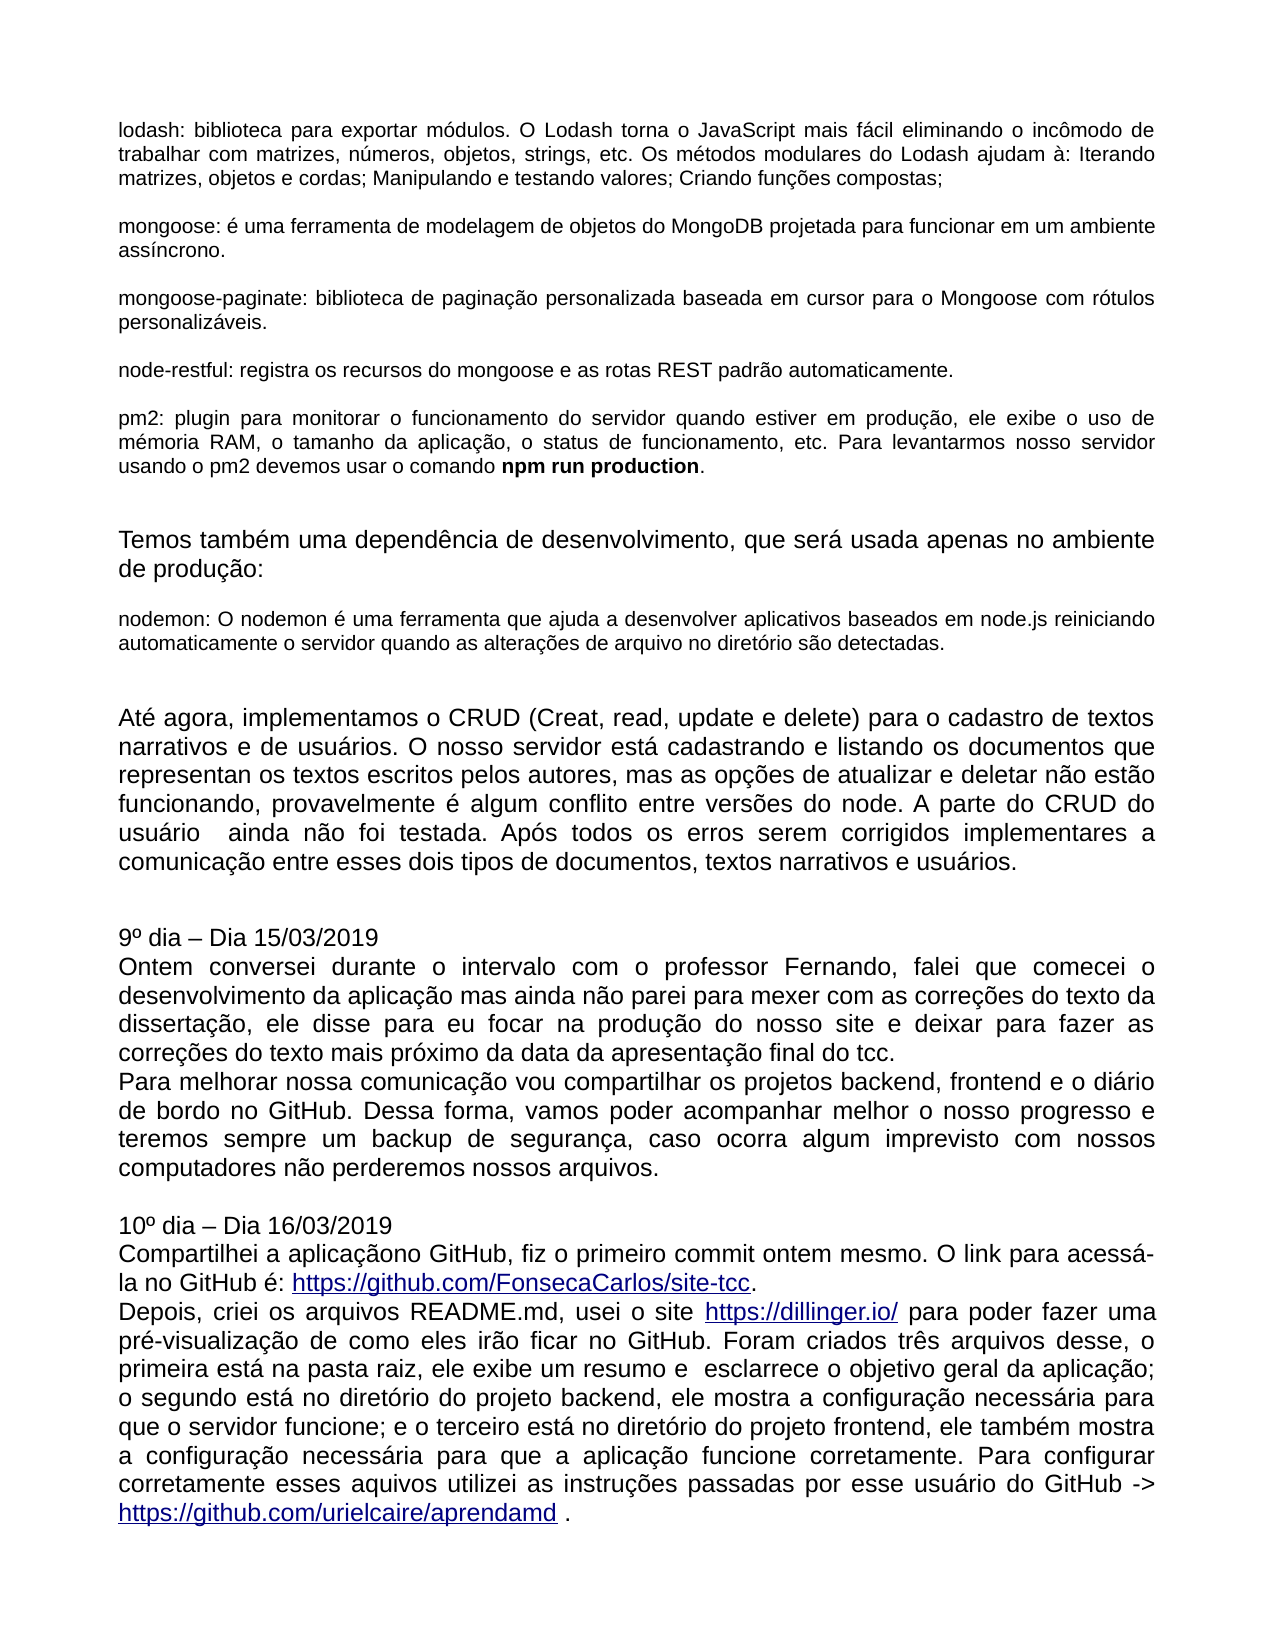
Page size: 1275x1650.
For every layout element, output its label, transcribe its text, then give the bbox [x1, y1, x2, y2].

text mongoose: é uma ferramenta de modelagem de objetos do MongoDB projetada para funcionar em um ambiente assíncrono. [118, 214, 1157, 262]
text node-restful: registra os recursos do mongoose e as rotas REST padrão automaticamente. [118, 358, 1157, 382]
text nodemon: O nodemon é uma ferramenta que ajuda a desenvolver aplicativos baseados em node.js reiniciando automaticamente o servidor quando as alterações de arquivo no diretório são detectadas. [118, 607, 1157, 655]
text Depois, criei os arquivos README.md, usei o site https://dillinger.io/ para poder fazer uma pré-visualização de como eles irão ficar no GitHub. Foram criados três arquivos desse, o primeira está na pasta raiz, ele exibe um resumo e esclarrece o objetivo geral da aplicação; o segundo está no diretório do projeto backend, ele mostra a configuração necessária para que o servidor funcione; e o terceiro está no diretório do projeto frontend, ele também mostra a configuração necessária para que a aplicação funcione corretamente. Para configurar corretamente esses aquivos utilizei as instruções passadas por esse usuário do GitHub -> https://github.com/urielcaire/aprendamd . [118, 1297, 1157, 1527]
text 9º dia – Dia 15/03/2019 [118, 923, 1157, 952]
text 10º dia – Dia 16/03/2019 [118, 1211, 1157, 1239]
text Para melhorar nossa comunicação vou compartilhar os projetos backend, frontend e o diário de bordo no GitHub. Dessa forma, vamos poder acompanhar melhor o nosso progresso e teremos sempre um backup de segurança, caso ocorra algum imprevisto com nossos computadores não perderemos nossos arquivos. [118, 1067, 1157, 1182]
text Temos também uma dependência de desenvolvimento, que será usada apenas no ambiente de produção: [118, 525, 1157, 583]
text mongoose-paginate: biblioteca de paginação personalizada baseada em cursor para o Mongoose com rótulos personalizáveis. [118, 286, 1157, 334]
text Ontem conversei durante o intervalo com o professor Fernando, falei que comecei o desenvolvimento da aplicação mas ainda não parei para mexer com as correções do texto da dissertação, ele disse para eu focar na produção do nosso site e deixar para fazer as correções do texto mais próximo da data da apresentação final do tcc. [118, 952, 1157, 1067]
text Compartilhei a aplicaçãono GitHub, fiz o primeiro commit ontem mesmo. O link para acessá-la no GitHub é: https://github.com/FonsecaCarlos/site-tcc. [118, 1239, 1157, 1297]
text pm2: plugin para monitorar o funcionamento do servidor quando estiver em produção, ele exibe o uso de mémoria RAM, o tamanho da aplicação, o status de funcionamento, etc. Para levantarmos nosso servidor usando o pm2 devemos usar o comando npm run production. [118, 406, 1157, 477]
text Até agora, implementamos o CRUD (Creat, read, update e delete) para o cadastro de textos narrativos e de usuários. O nosso servidor está cadastrando e listando os documentos que representan os textos escritos pelos autores, mas as opções de atualizar e deletar não estão funcionando, provavelmente é algum conflito entre versões do node. A parte do CRUD do usuário ainda não foi testada. Após todos os erros serem corrigidos implementares a comunicação entre esses dois tipos de documentos, textos narrativos e usuários. [118, 703, 1157, 875]
text lodash: biblioteca para exportar módulos. O Lodash torna o JavaScript mais fácil eliminando o incômodo de trabalhar com matrizes, números, objetos, strings, etc. Os métodos modulares do Lodash ajudam à: Iterando matrizes, objetos e cordas; Manipulando e testando valores; Criando funções compostas; [118, 118, 1157, 190]
